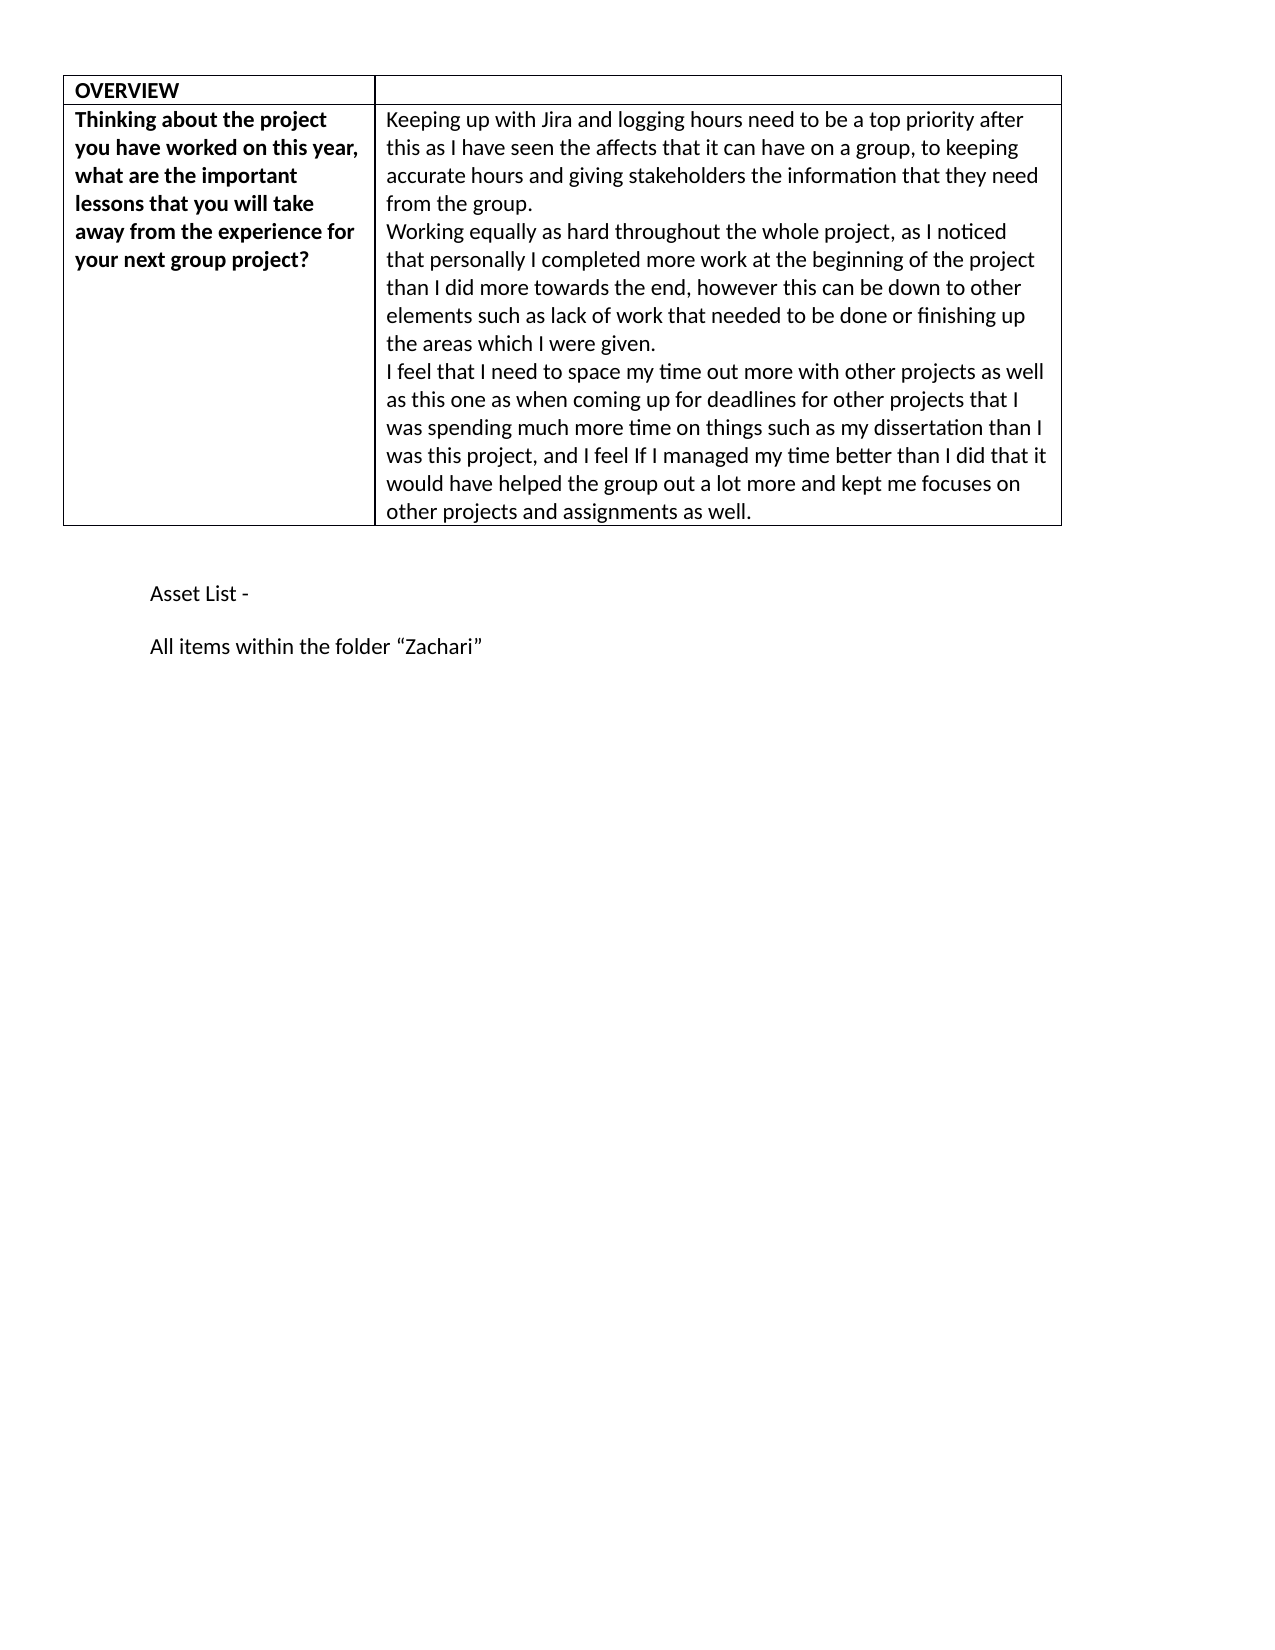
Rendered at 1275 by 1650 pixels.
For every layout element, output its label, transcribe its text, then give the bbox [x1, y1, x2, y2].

table_cell OVERVIEW [64, 76, 374, 104]
table_cell [376, 76, 1061, 104]
table_cell Keeping up with Jira and logging hours need to be a top priority after this as I have seen the affects that it can have on a group, to keeping accurate hours and giving stakeholders the information that they need from the group. Working equally as hard throughout the whole project, as I noticed that personally I completed more work at the beginning of the project than I did more towards the end, however this can be down to other elements such as lack of work that needed to be done or finishing up the areas which I were given. I feel that I need to space my time out more with other projects as well as this one as when coming up for deadlines for other projects that I was spending much more time on things such as my dissertation than I was this project, and I feel If I managed my time better than I did that it would have helped the group out a lot more and kept me focuses on other projects and assignments as well. [376, 105, 1061, 525]
list Asset List - [150, 579, 1200, 607]
list All items within the folder “Zachari” [150, 632, 1200, 661]
table_cell Thinking about the project you have worked on this year, what are the important lessons that you will take away from the experience for your next group project? [64, 105, 374, 525]
